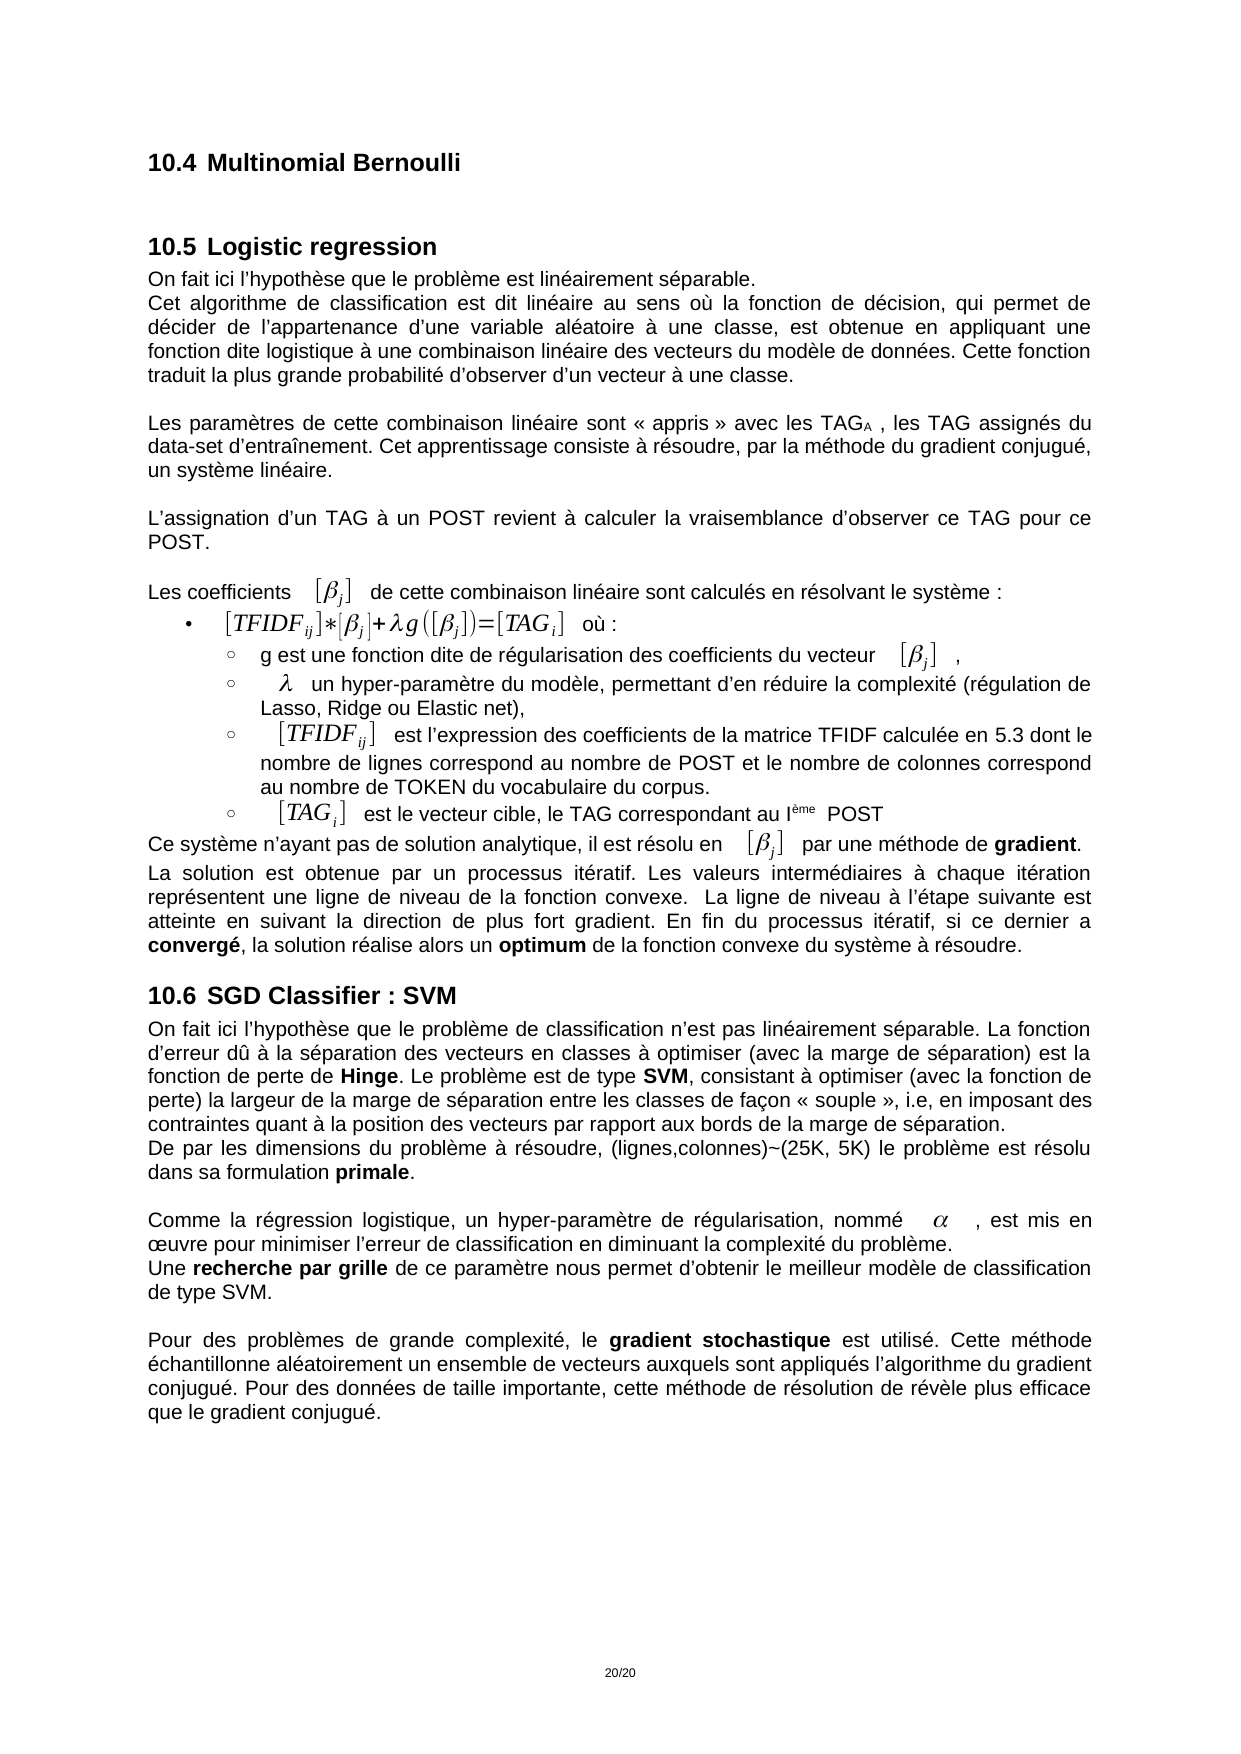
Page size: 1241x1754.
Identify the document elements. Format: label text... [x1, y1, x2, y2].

text On fait ici l’hypothèse que le problème de classification n’est pas linéairement séparable. La fonction d’erreur dû à la séparation des vecteurs en classes à optimiser (avec la marge de séparation) est la fonction de perte de Hinge. Le problème est de type SVM, consistant à optimiser (avec la fonction de perte) la largeur de la marge de séparation entre les classes de façon « souple », i.e, en imposant des contraintes quant à la position des vecteurs par rapport aux bords de la marge de séparation. [148, 1016, 1092, 1136]
text Pour des problèmes de grande complexité, le gradient stochastique est utilisé. Cette méthode échantillonne aléatoirement un ensemble de vecteurs auxquels sont appliqués l’algorithme du gradient conjugué. Pour des données de taille importante, cette méthode de résolution de révèle plus efficace que le gradient conjugué. [148, 1328, 1092, 1424]
text Cet algorithme de classification est dit linéaire au sens où la fonction de décision, qui permet de décider de l’appartenance d’une variable aléatoire à une classe, est obtenue en appliquant une fonction dite logistique à une combinaison linéaire des vecteurs du modèle de données. Cette fonction traduit la plus grande probabilité d’observer d’un vecteur à une classe. [148, 291, 1092, 386]
text On fait ici l’hypothèse que le problème est linéairement séparable. [148, 267, 1092, 291]
text Comme la régression logistique, un hyper-paramètre de régularisation, nommé , est mis en œuvre pour minimiser l’erreur de classification en diminuant la complexité du problème. [148, 1208, 1092, 1256]
text Une recherche par grille de ce paramètre nous permet d’obtenir le meilleur modèle de classification de type SVM. [148, 1256, 1092, 1304]
text Ce système n’ayant pas de solution analytique, il est résolu en par une méthode de gradient. [148, 830, 1092, 861]
text De par les dimensions du problème à résoudre, (lignes,colonnes)~(25K, 5K) le problème est résolu dans sa formulation primale. [148, 1136, 1092, 1184]
text La solution est obtenue par un processus itératif. Les valeurs intermédiaires à chaque itération représentent une ligne de niveau de la fonction convexe. La ligne de niveau à l’étape suivante est atteinte en suivant la direction de plus fort gradient. En fin du processus itératif, si ce dernier a convergé, la solution réalise alors un optimum de la fonction convexe du système à résoudre. [148, 861, 1092, 956]
list où : [185, 608, 1092, 642]
list est l’expression des coefficients de la matrice TFIDF calculée en 5.3 dont le nombre de lignes correspond au nombre de POST et le nombre de colonnes correspond au nombre de TOKEN du vocabulaire du corpus. [223, 720, 1092, 799]
subtitle SGD Classifier : SVM [148, 981, 1092, 1010]
list un hyper-paramètre du modèle, permettant d’en réduire la complexité (régulation de Lasso, Ridge ou Elastic net), [223, 672, 1092, 720]
subtitle Multinomial Bernoulli [148, 148, 1092, 176]
text Les paramètres de cette combinaison linéaire sont « appris » avec les TAGA , les TAG assignés du data-set d’entraînement. Cet apprentissage consiste à résoudre, par la méthode du gradient conjugué, un système linéaire. [148, 410, 1092, 482]
text Les coefficients de cette combinaison linéaire sont calculés en résolvant le système : [148, 578, 1092, 608]
list g est une fonction dite de régularisation des coefficients du vecteur , [223, 642, 1092, 672]
subtitle Logistic regression [148, 232, 1092, 260]
list est le vecteur cible, le TAG correspondant au Ième POST [223, 799, 1092, 830]
text L’assignation d’un TAG à un POST revient à calculer la vraisemblance d’observer ce TAG pour ce POST. [148, 506, 1092, 554]
